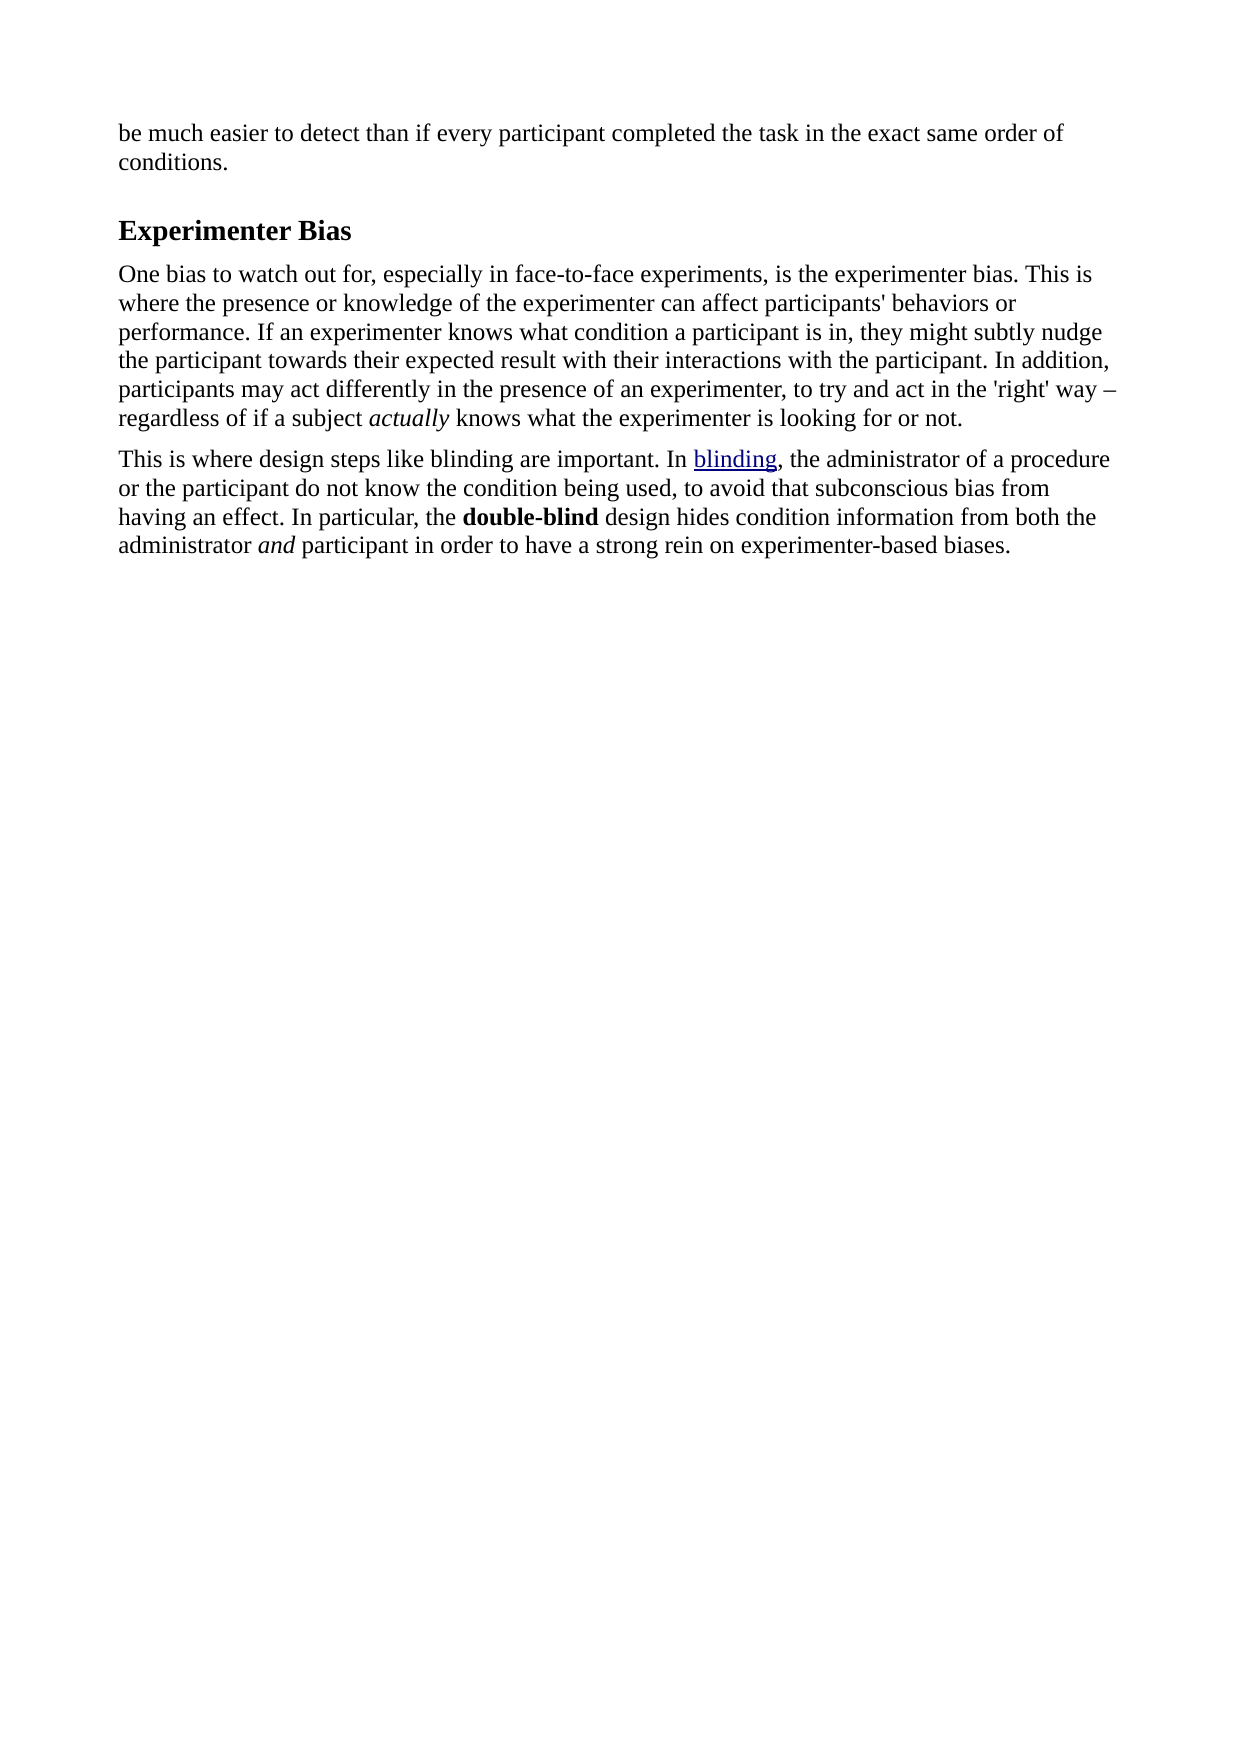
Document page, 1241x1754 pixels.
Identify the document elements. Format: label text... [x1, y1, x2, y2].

text One bias to watch out for, especially in face-to-face experiments, is the experimenter bias. This is where the presence or knowledge of the experimenter can affect participants' behaviors or performance. If an experimenter knows what condition a participant is in, they might subtly nudge the participant towards their expected result with their interactions with the participant. In addition, participants may act differently in the presence of an experimenter, to try and act in the 'right' way – regardless of if a subject actually knows what the experimenter is looking for or not. [118, 259, 1122, 432]
subtitle Experimenter Bias [118, 213, 1122, 247]
text This is where design steps like blinding are important. In blinding, the administrator of a procedure or the participant do not know the condition being used, to avoid that subconscious bias from having an effect. In particular, the double-blind design hides condition information from both the administrator and participant in order to have a strong rein on experimenter-based biases. [118, 444, 1122, 559]
text be much easier to detect than if every participant completed the task in the exact same order of conditions. [118, 118, 1122, 176]
